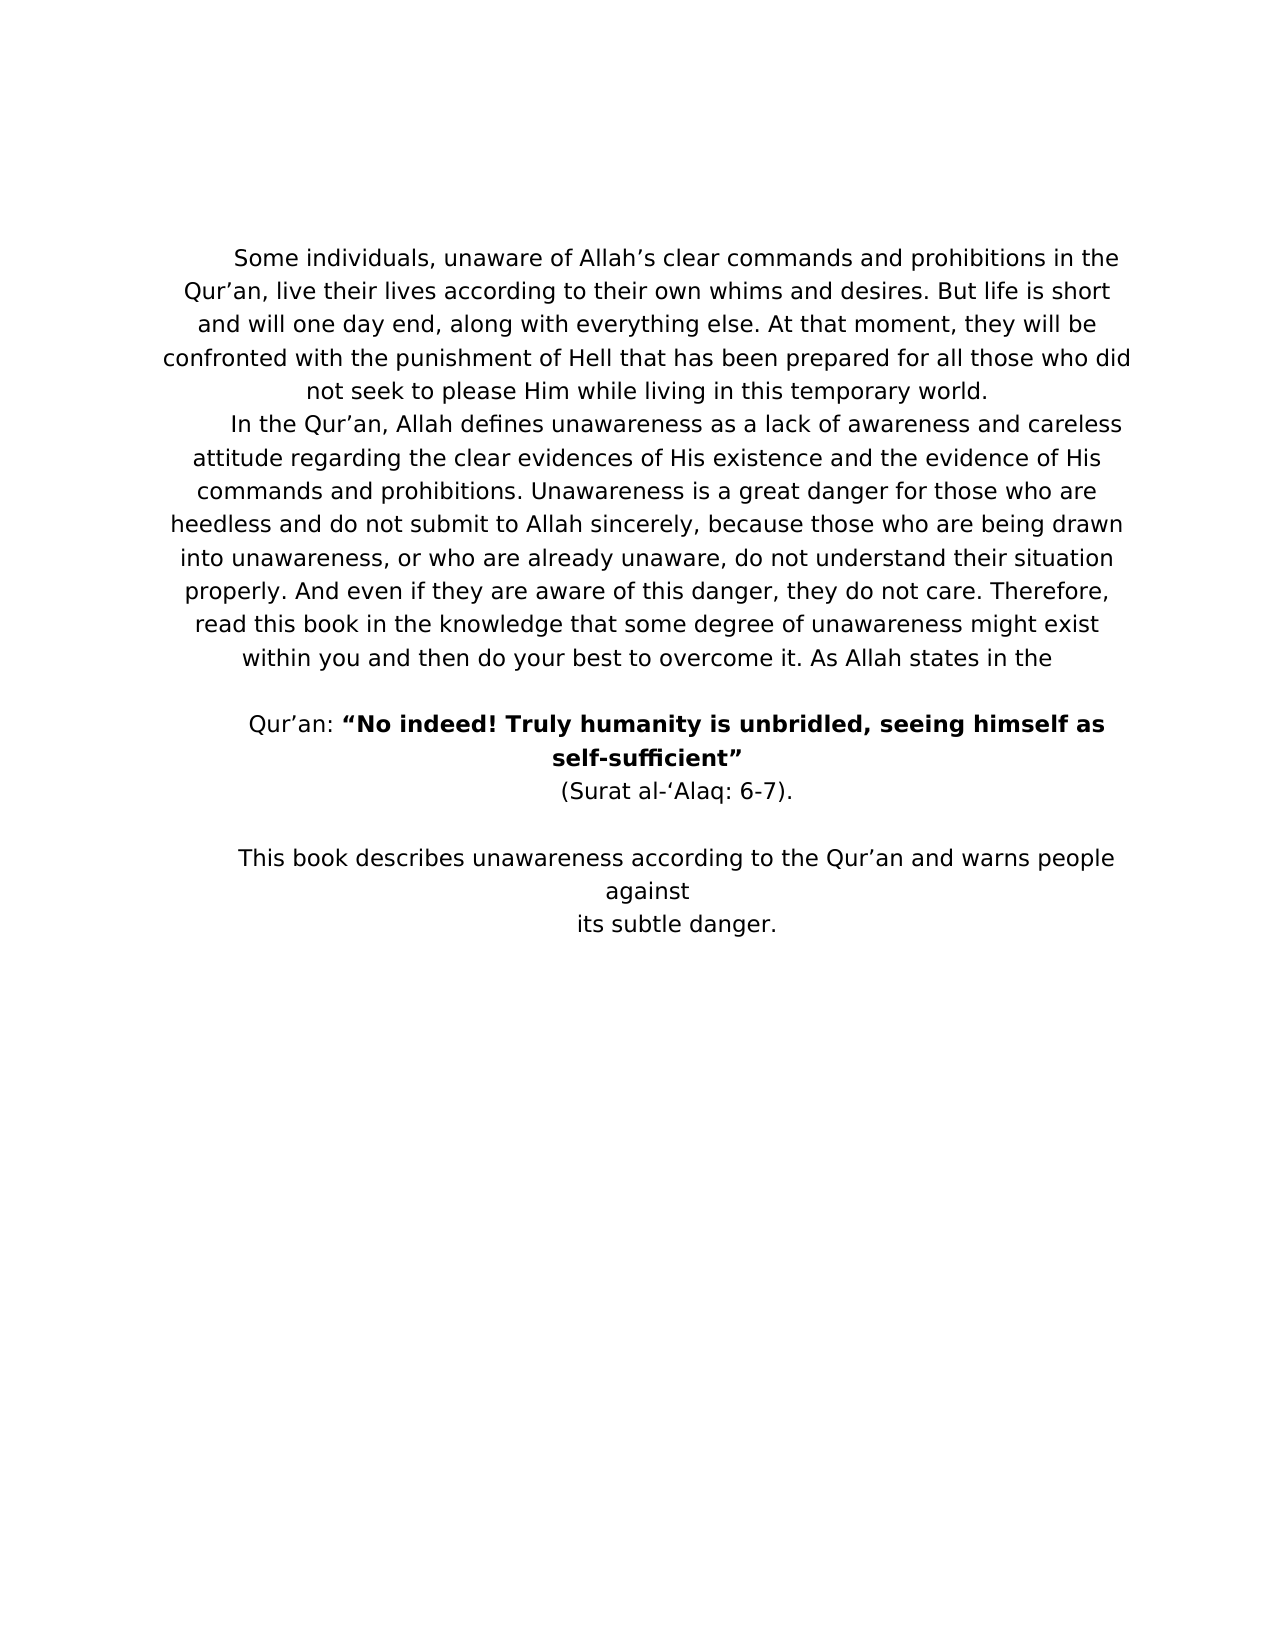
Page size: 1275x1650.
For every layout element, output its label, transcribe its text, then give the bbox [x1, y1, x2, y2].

text Qur’an: “No indeed! Truly humanity is unbridled, seeing himself as self-sufficient” [162, 706, 1132, 773]
text This book describes unawareness according to the Qur’an and warns people against [162, 839, 1132, 906]
text Some individuals, unaware of Allah’s clear commands and prohibitions in the Qur’an, live their lives according to their own whims and desires. But life is short and will one day end, along with everything else. At that moment, they will be confronted with the punishment of Hell that has been prepared for all those who did not seek to please Him while living in this temporary world. [162, 239, 1132, 406]
text its subtle danger. [162, 906, 1132, 939]
text In the Qur’an, Allah defines unawareness as a lack of awareness and careless attitude regarding the clear evidences of His existence and the evidence of His commands and prohibitions. Unawareness is a great danger for those who are heedless and do not submit to Allah sincerely, because those who are being drawn into unawareness, or who are already unaware, do not understand their situation properly. And even if they are aware of this danger, they do not care. Therefore, read this book in the knowledge that some degree of unawareness might exist within you and then do your best to overcome it. As Allah states in the [162, 406, 1132, 673]
text (Surat al-‘Alaq: 6-7). [162, 773, 1132, 806]
